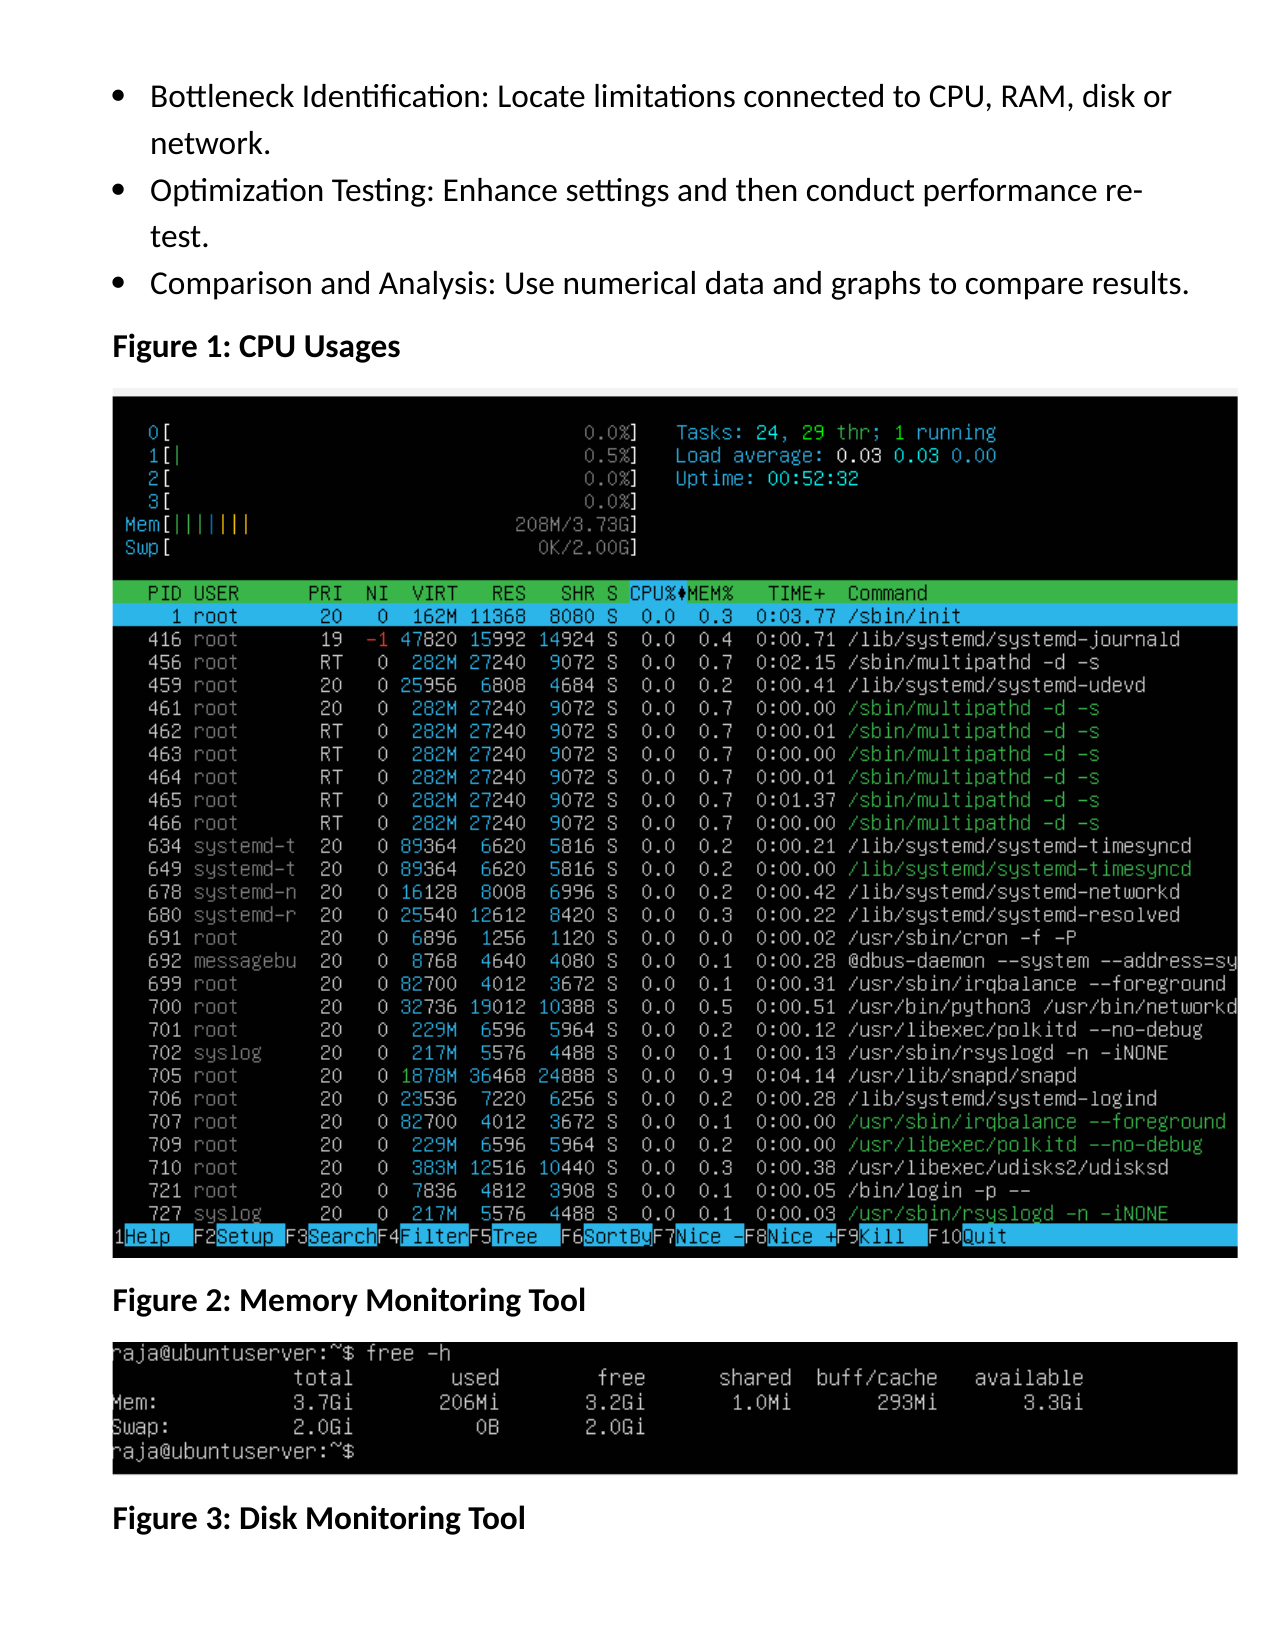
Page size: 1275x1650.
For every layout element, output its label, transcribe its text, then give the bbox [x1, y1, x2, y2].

list Optimization Testing: Enhance settings and then conduct performance re-test. [112, 168, 1200, 256]
text Figure 1: CPU Usages [112, 326, 1200, 366]
text Figure 2: Memory Monitoring Tool [112, 1279, 1200, 1319]
list Comparison and Analysis: Use numerical data and graphs to compare results. [112, 262, 1200, 303]
text Figure 3: Disk Monitoring Tool [112, 1497, 1200, 1538]
list Bottleneck Identification: Locate limitations connected to CPU, RAM, disk or network. [112, 75, 1200, 162]
